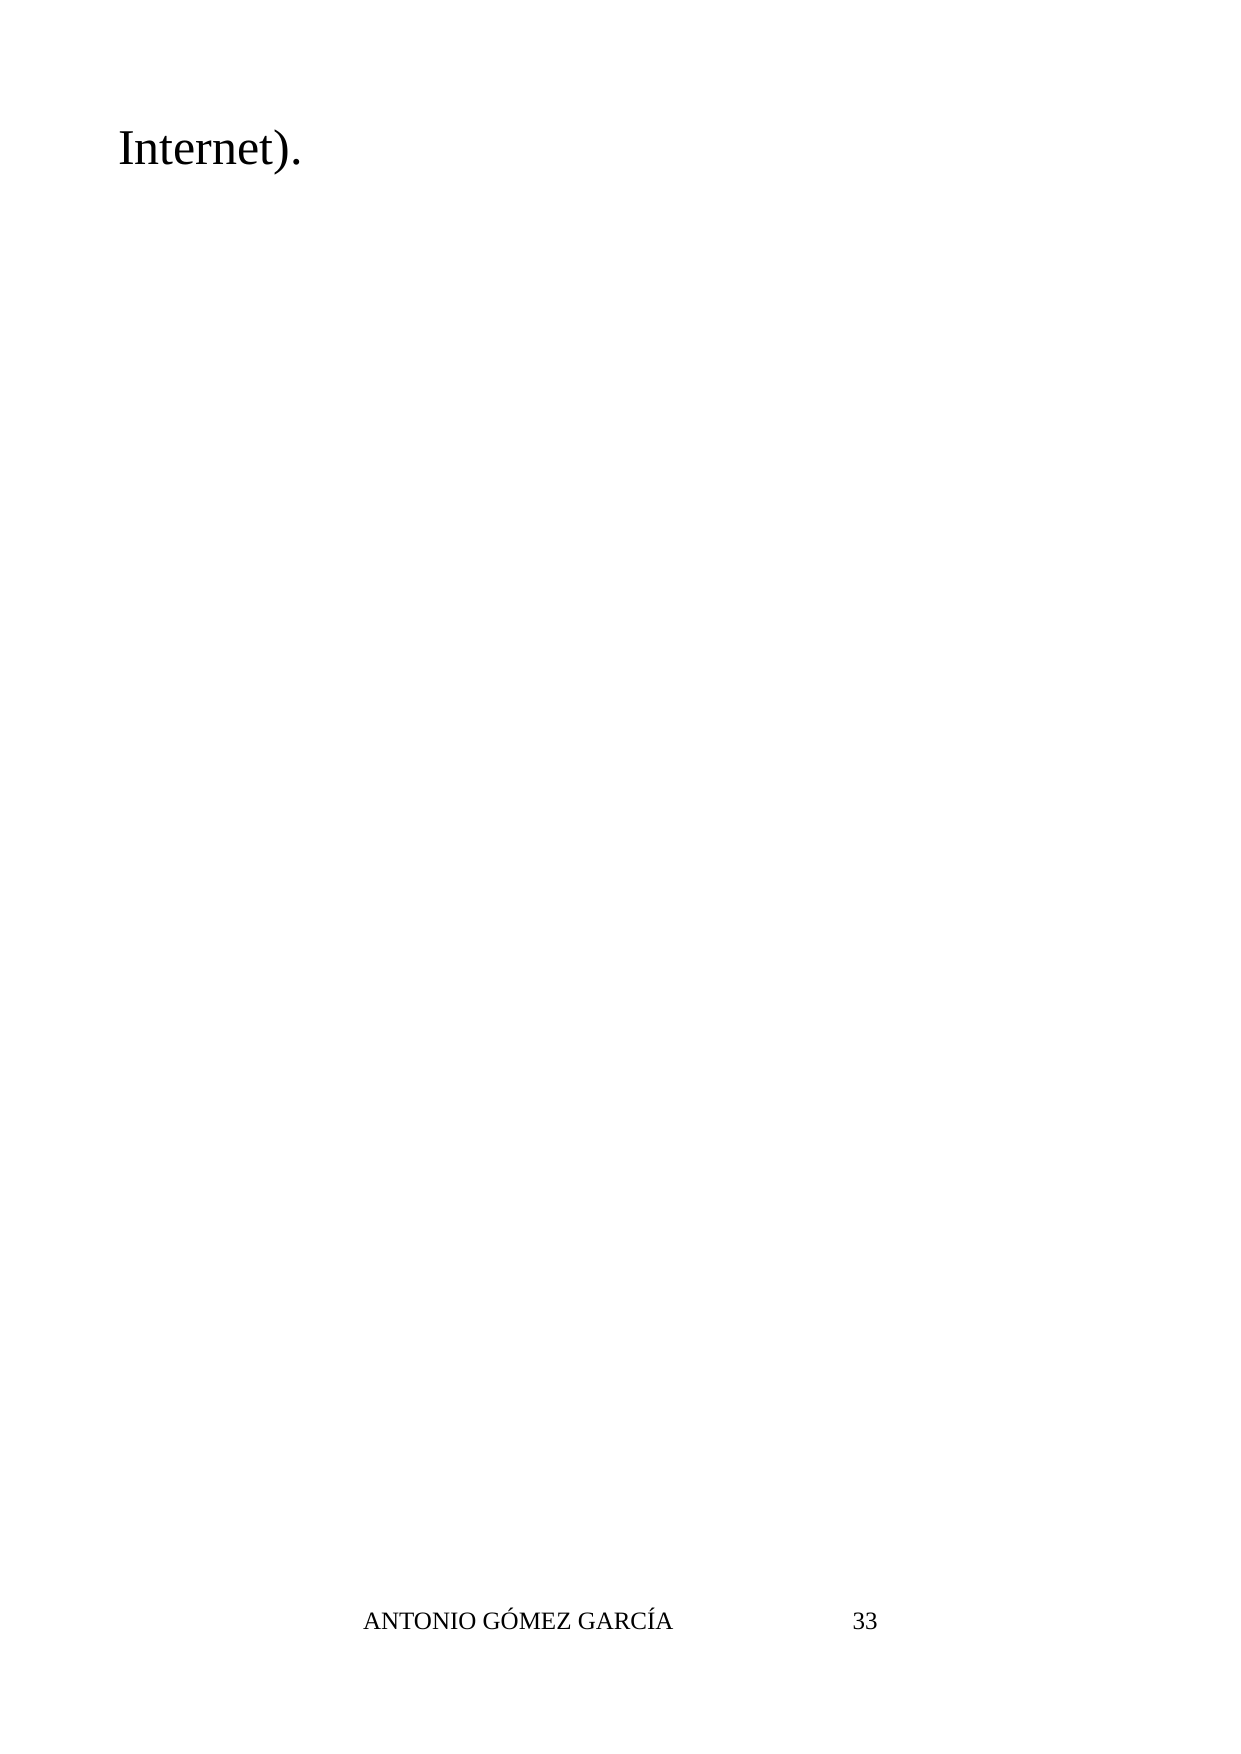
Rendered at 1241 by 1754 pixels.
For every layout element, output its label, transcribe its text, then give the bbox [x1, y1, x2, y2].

text Internet). [118, 118, 1122, 176]
